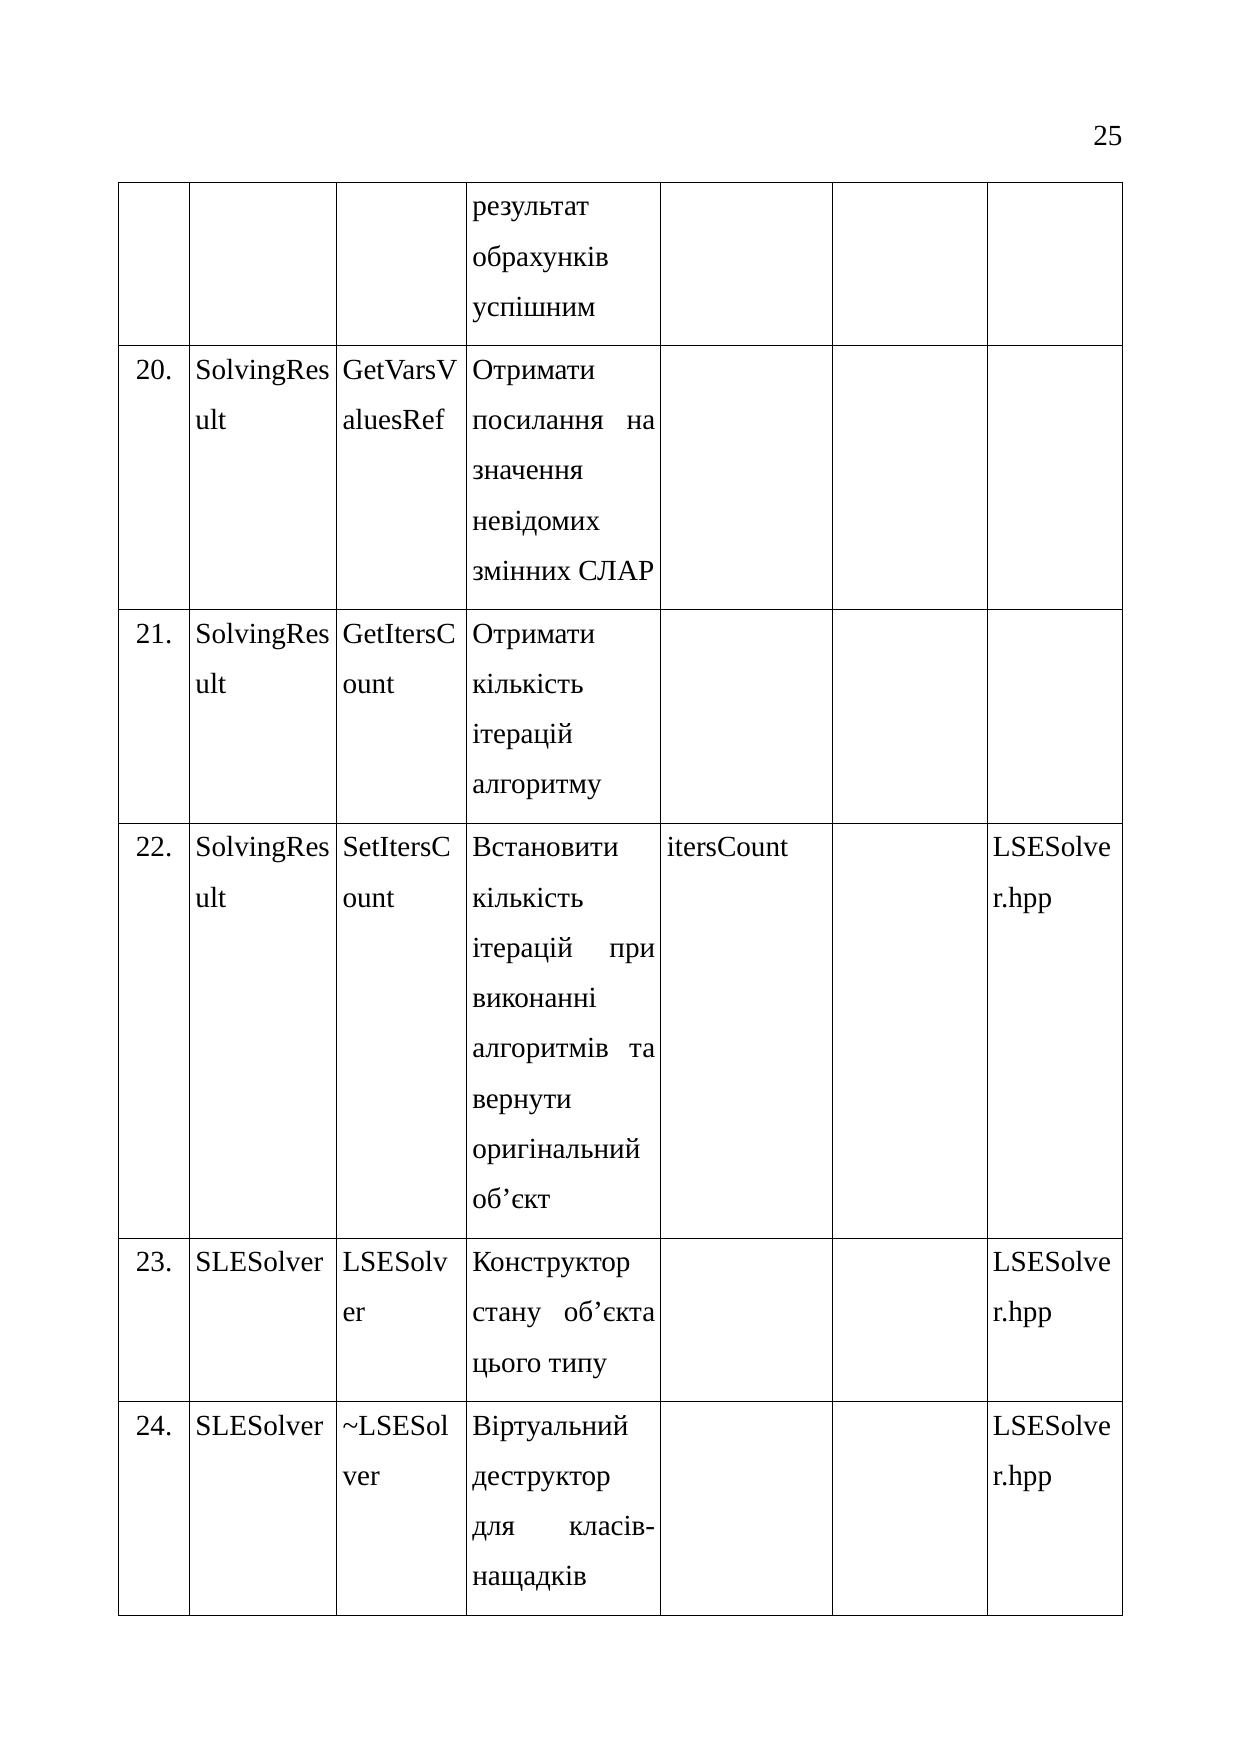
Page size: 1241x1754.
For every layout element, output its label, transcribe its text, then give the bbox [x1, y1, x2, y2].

table_cell LSESolver.hpp [988, 1239, 1122, 1401]
table_cell [190, 183, 336, 345]
table_cell 21. [119, 610, 189, 823]
table_cell 20. [119, 346, 189, 609]
table_cell [661, 1239, 832, 1401]
table_cell [988, 183, 1122, 345]
table_cell LSESolver [337, 1239, 466, 1401]
table_cell 23. [119, 1239, 189, 1401]
table_cell Встановити кількість ітерацій при виконанні алгоритмів та вернути оригінальний об’єкт [467, 824, 660, 1237]
table_cell [833, 183, 987, 345]
table_cell [833, 1239, 987, 1401]
table_cell GetItersCount [337, 610, 466, 823]
table_cell 24. [119, 1402, 189, 1614]
table_cell результат обрахунків успішним [467, 183, 660, 345]
table_cell [337, 183, 466, 345]
table_cell Отримати кількість ітерацій алгоритму [467, 610, 660, 823]
table_cell [833, 610, 987, 823]
table_cell Конструктор стану об’єкта цього типу [467, 1239, 660, 1401]
table_cell 22. [119, 824, 189, 1237]
table_cell [661, 1402, 832, 1614]
table_cell Віртуальний деструктор для класів-нащадків [467, 1402, 660, 1614]
table_cell [833, 346, 987, 609]
table_cell [119, 183, 189, 345]
table_cell [833, 1402, 987, 1614]
table_cell [988, 610, 1122, 823]
table_cell [833, 824, 987, 1237]
table_cell SetItersCount [337, 824, 466, 1237]
table_cell Отримати посилання на значення невідомих змінних СЛАР [467, 346, 660, 609]
table_cell LSESolver.hpp [988, 1402, 1122, 1614]
table_cell itersCount [661, 824, 832, 1237]
table_cell GetVarsValuesRef [337, 346, 466, 609]
table_cell SLESolver [190, 1239, 336, 1401]
table_cell [661, 610, 832, 823]
table_cell SolvingResult [190, 346, 336, 609]
table_cell SolvingResult [190, 610, 336, 823]
table_cell ~LSESolver [337, 1402, 466, 1614]
table_cell [988, 346, 1122, 609]
table_cell SolvingResult [190, 824, 336, 1237]
table_cell [661, 183, 832, 345]
table_cell [661, 346, 832, 609]
table_cell SLESolver [190, 1402, 336, 1614]
table_cell LSESolver.hpp [988, 824, 1122, 1237]
